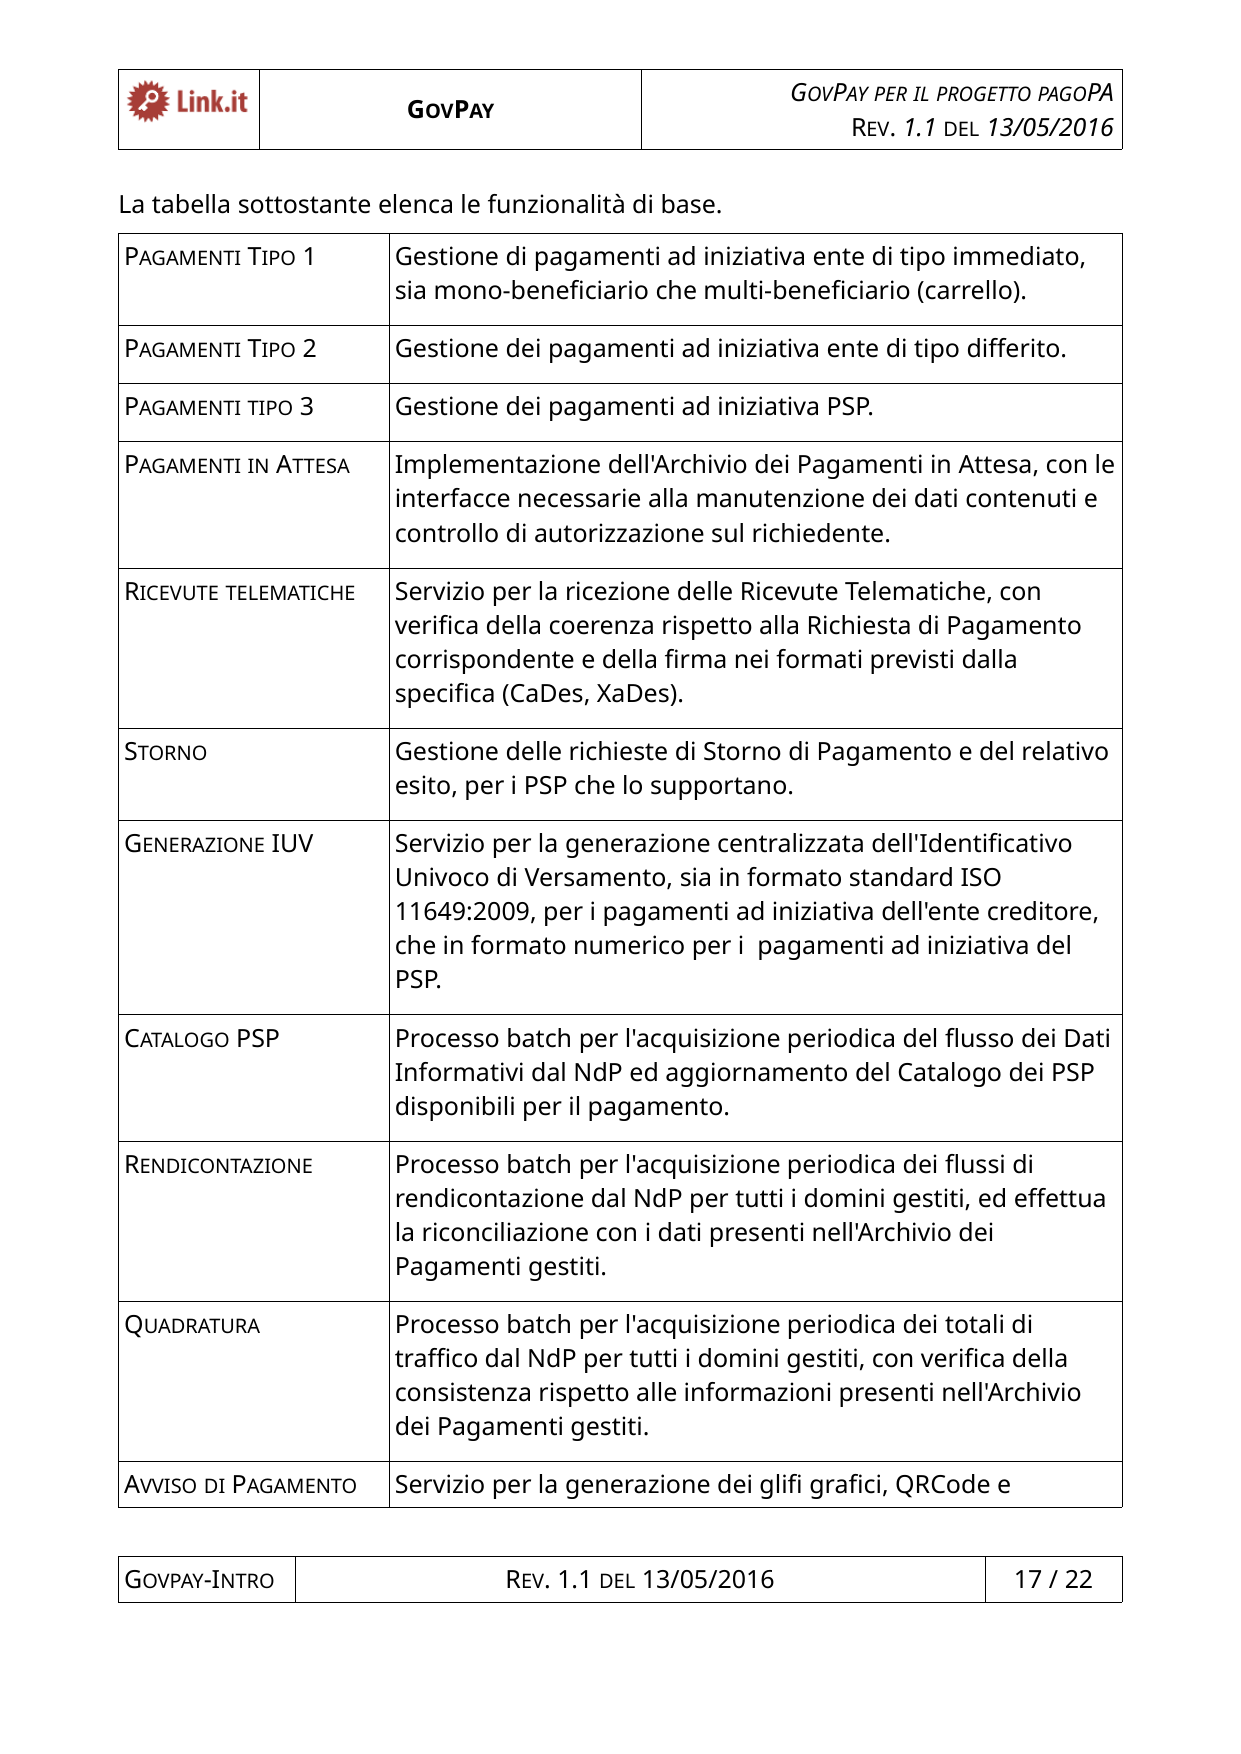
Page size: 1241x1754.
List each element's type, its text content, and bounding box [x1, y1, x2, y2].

table_cell Servizio per la ricezione delle Ricevute Telematiche, con verifica della coerenza rispetto alla Richiesta di Pagamento corrispondente e della firma nei formati previsti dalla specifica (CaDes, XaDes). [390, 569, 1122, 728]
table_cell Gestione dei pagamenti ad iniziativa ente di tipo differito. [390, 326, 1122, 383]
table_cell Rendicontazione [119, 1142, 389, 1301]
table_cell Pagamenti tipo 3 [119, 384, 389, 441]
table_cell Pagamenti Tipo 2 [119, 326, 389, 383]
table_cell Pagamenti in Attesa [119, 442, 389, 567]
table_cell Gestione dei pagamenti ad iniziativa PSP. [390, 384, 1122, 441]
table_cell Processo batch per l'acquisizione periodica del flusso dei Dati Informativi dal NdP ed aggiornamento del Catalogo dei PSP disponibili per il pagamento. [390, 1015, 1122, 1141]
table_cell Quadratura [119, 1302, 389, 1461]
table_header Gestione di pagamenti ad iniziativa ente di tipo immediato, sia mono-beneficiario che multi-beneficiario (carrello). [390, 234, 1122, 325]
picture [123, 75, 254, 128]
table_cell Ricevute telematiche [119, 569, 389, 728]
table_cell Servizio per la generazione dei glifi grafici, QRCode e [390, 1462, 1122, 1507]
table_cell Servizio per la generazione centralizzata dell'Identificativo Univoco di Versamento, sia in formato standard ISO 11649:2009, per i pagamenti ad iniziativa dell'ente creditore, che in formato numerico per i pagamenti ad iniziativa del PSP. [390, 821, 1122, 1014]
table_cell Avviso di Pagamento [119, 1462, 389, 1507]
table_cell Processo batch per l'acquisizione periodica dei flussi di rendicontazione dal NdP per tutti i domini gestiti, ed effettua la riconciliazione con i dati presenti nell'Archivio dei Pagamenti gestiti. [390, 1142, 1122, 1301]
table_cell Catalogo PSP [119, 1015, 389, 1141]
table_cell Gestione delle richieste di Storno di Pagamento e del relativo esito, per i PSP che lo supportano. [390, 729, 1122, 820]
table_cell Implementazione dell'Archivio dei Pagamenti in Attesa, con le interfacce necessarie alla manutenzione dei dati contenuti e controllo di autorizzazione sul richiedente. [390, 442, 1122, 567]
table_cell Processo batch per l'acquisizione periodica dei totali di traffico dal NdP per tutti i domini gestiti, con verifica della consistenza rispetto alle informazioni presenti nell'Archivio dei Pagamenti gestiti. [390, 1302, 1122, 1461]
table_cell Storno [119, 729, 389, 820]
table_header Pagamenti Tipo 1 [119, 234, 389, 325]
text La tabella sottostante elenca le funzionalità di base. [118, 186, 1122, 220]
table_cell Generazione IUV [119, 821, 389, 1014]
